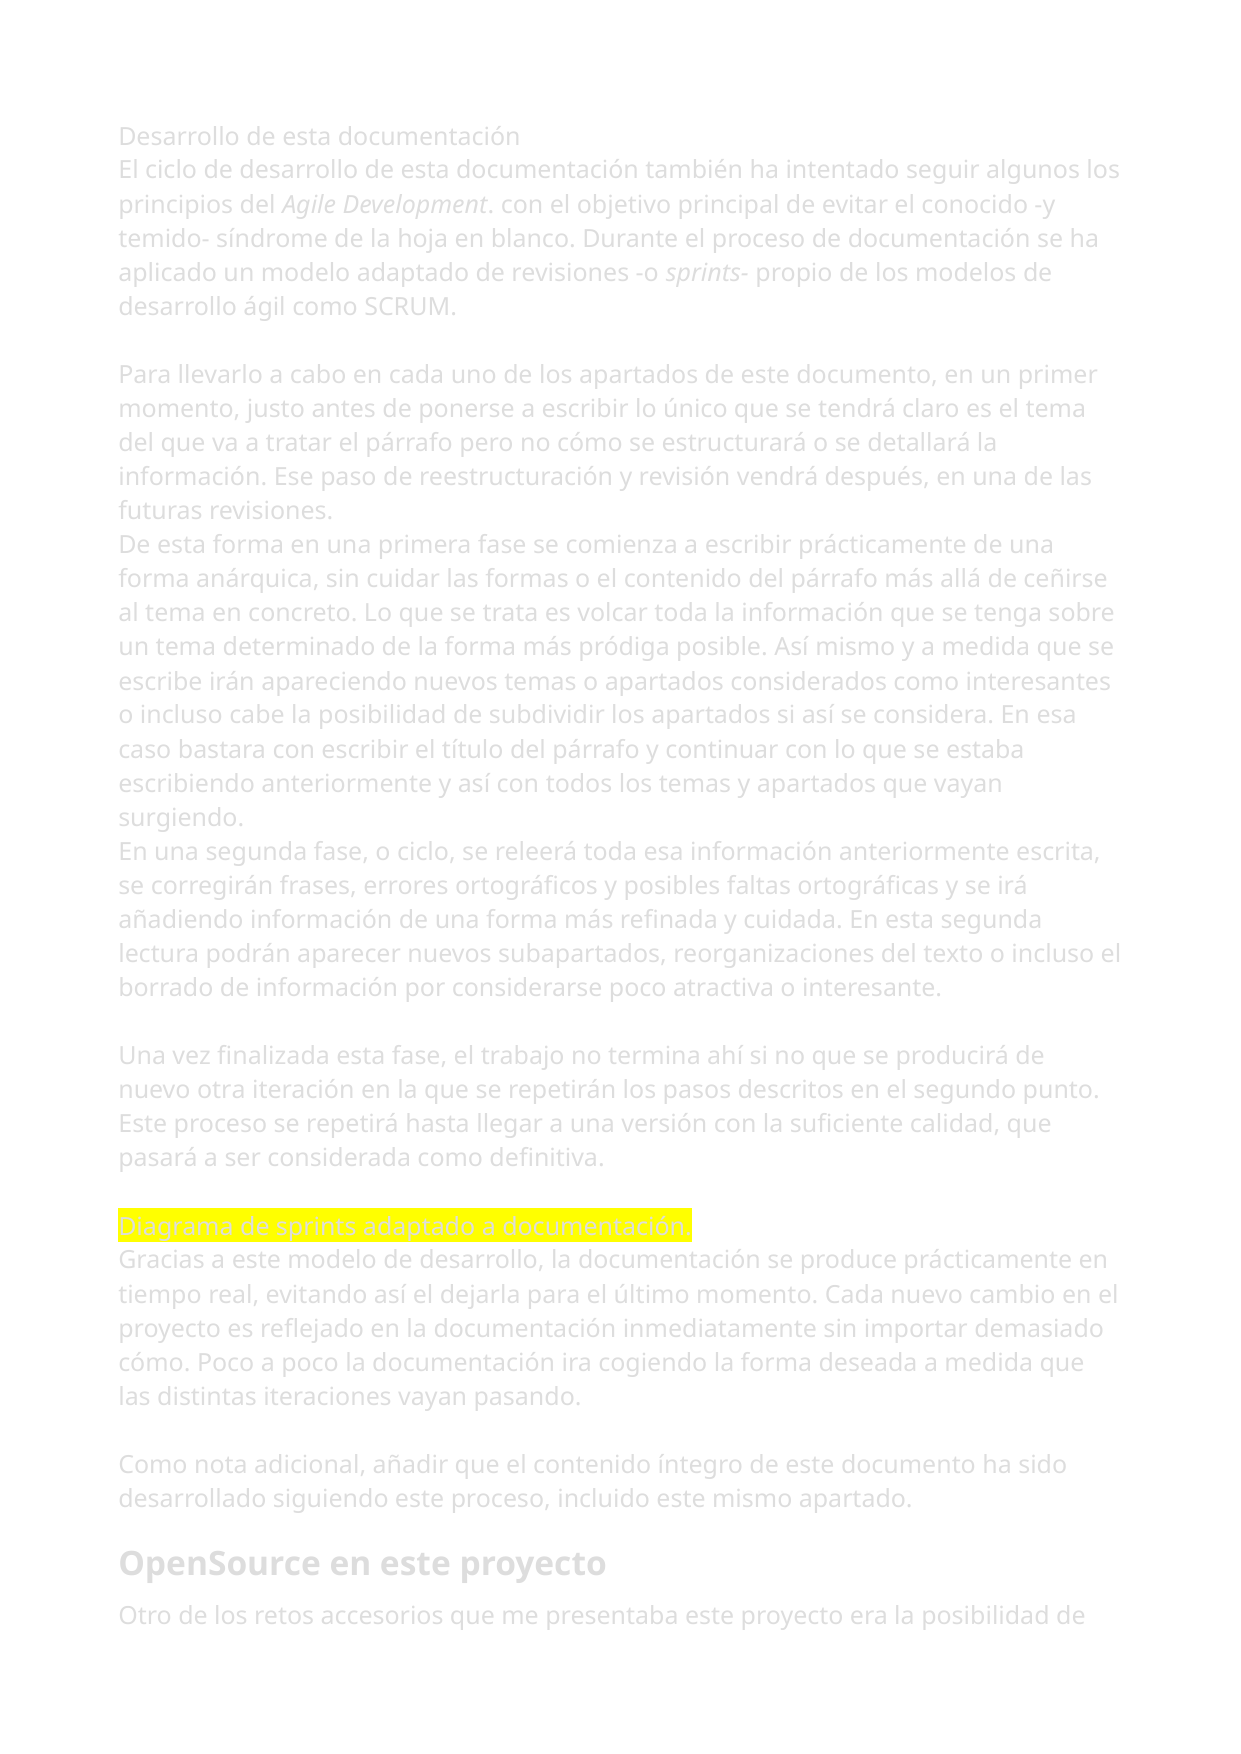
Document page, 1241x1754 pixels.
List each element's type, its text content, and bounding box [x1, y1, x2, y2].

text Una vez finalizada esta fase, el trabajo no termina ahí si no que se producirá de nuevo otra iteración en la que se repetirán los pasos descritos en el segundo punto. Este proceso se repetirá hasta llegar a una versión con la suficiente calidad, que pasará a ser considerada como definitiva. [118, 1038, 1122, 1174]
text Gracias a este modelo de desarrollo, la documentación se produce prácticamente en tiempo real, evitando así el dejarla para el último momento. Cada nuevo cambio en el proyecto es reflejado en la documentación inmediatamente sin importar demasiado cómo. Poco a poco la documentación ira cogiendo la forma deseada a medida que las distintas iteraciones vayan pasando. [118, 1242, 1122, 1412]
text El ciclo de desarrollo de esta documentación también ha intentado seguir algunos los principios del Agile Development. con el objetivo principal de evitar el conocido -y temido- síndrome de la hoja en blanco. Durante el proceso de documentación se ha aplicado un modelo adaptado de revisiones -o sprints- propio de los modelos de desarrollo ágil como SCRUM. [118, 152, 1122, 322]
text Desarrollo de esta documentación [118, 118, 1122, 152]
text Para llevarlo a cabo en cada uno de los apartados de este documento, en un primer momento, justo antes de ponerse a escribir lo único que se tendrá claro es el tema del que va a tratar el párrafo pero no cómo se estructurará o se detallará la información. Ese paso de reestructuración y revisión vendrá después, en una de las futuras revisiones. [118, 357, 1122, 527]
text Como nota adicional, añadir que el contenido íntegro de este documento ha sido desarrollado siguiendo este proceso, incluido este mismo apartado. [118, 1447, 1122, 1515]
text De esta forma en una primera fase se comienza a escribir prácticamente de una forma anárquica, sin cuidar las formas o el contenido del párrafo más allá de ceñirse al tema en concreto. Lo que se trata es volcar toda la información que se tenga sobre un tema determinado de la forma más pródiga posible. Así mismo y a medida que se escribe irán apareciendo nuevos temas o apartados considerados como interesantes o incluso cabe la posibilidad de subdividir los apartados si así se considera. En esa caso bastara con escribir el título del párrafo y continuar con lo que se estaba escribiendo anteriormente y así con todos los temas y apartados que vayan surgiendo. [118, 527, 1122, 833]
text En una segunda fase, o ciclo, se releerá toda esa información anteriormente escrita, se corregirán frases, errores ortográficos y posibles faltas ortográficas y se irá añadiendo información de una forma más refinada y cuidada. En esta segunda lectura podrán aparecer nuevos subapartados, reorganizaciones del texto o incluso el borrado de información por considerarse poco atractiva o interesante. [118, 833, 1122, 1004]
subtitle OpenSource en este proyecto [118, 1540, 1122, 1585]
text Otro de los retos accesorios que me presentaba este proyecto era la posibilidad de [118, 1598, 1122, 1632]
text Diagrama de sprints adaptado a documentación. [118, 1208, 1122, 1242]
